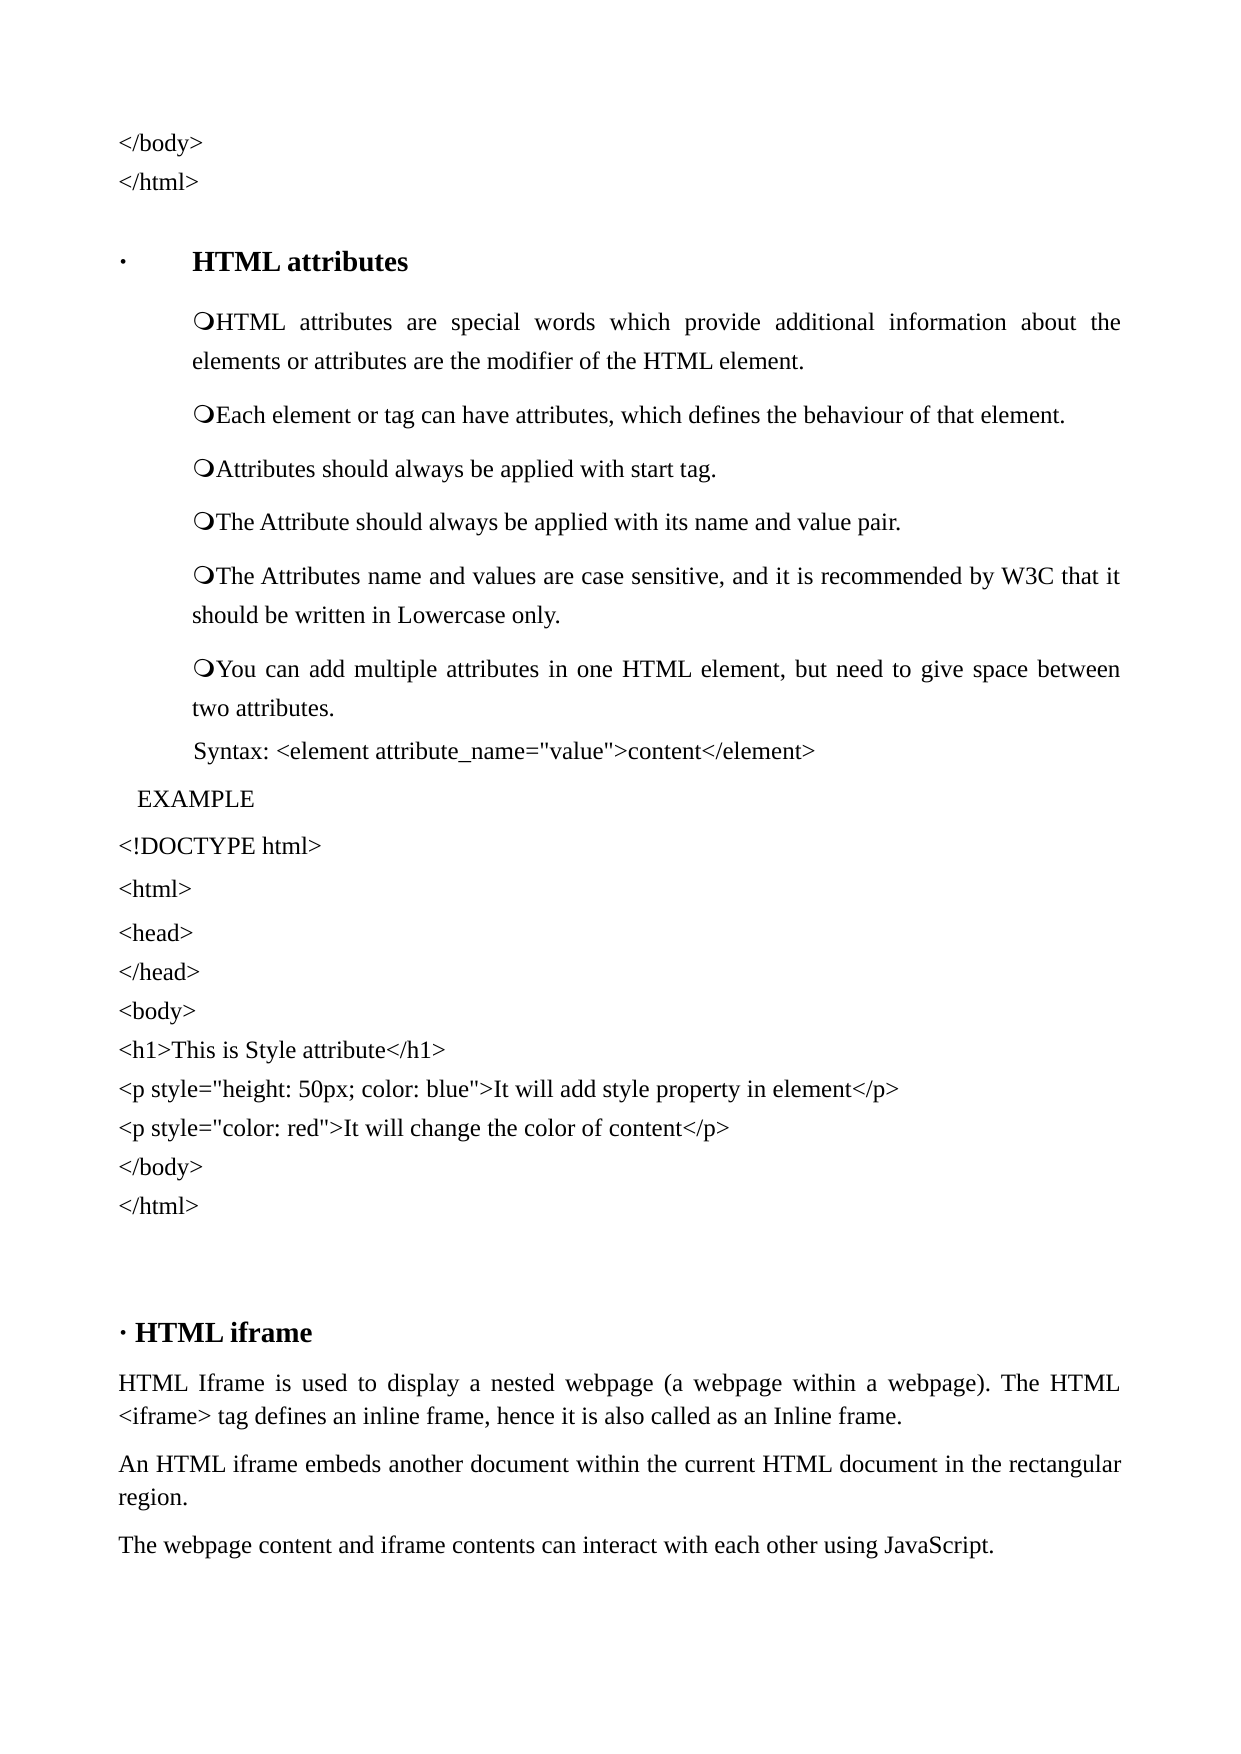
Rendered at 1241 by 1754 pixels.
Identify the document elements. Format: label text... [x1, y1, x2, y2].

text <body> [118, 986, 1122, 1025]
text <html> [118, 874, 1122, 903]
list HTML attributes are special words which provide additional information about the elements or attributes are the modifier of the HTML element. [192, 297, 1122, 375]
text <head> [118, 918, 1122, 947]
list Each element or tag can have attributes, which defines the behaviour of that element. [192, 390, 1122, 429]
text <!DOCTYPE html> [118, 831, 1122, 860]
list The Attribute should always be applied with its name and value pair. [192, 497, 1122, 536]
text </html> [118, 1181, 1122, 1220]
list Attributes should always be applied with start tag. [192, 443, 1122, 482]
text <h1>This is Style attribute</h1> [118, 1025, 1122, 1064]
text The webpage content and iframe contents can interact with each other using JavaScript. [118, 1530, 1122, 1558]
text · HTML attributes [118, 244, 1122, 277]
text <p style="color: red">It will change the color of content</p> [118, 1103, 1122, 1142]
text EXAMPLE [118, 784, 1122, 812]
text </body> [118, 1142, 1122, 1181]
list The Attributes name and values are case sensitive, and it is recommended by W3C that it should be written in Lowercase only. [192, 551, 1122, 629]
text </body> [118, 118, 1122, 157]
text </html> [118, 157, 1122, 196]
text HTML Iframe is used to display a nested webpage (a webpage within a webpage). The HTML <iframe> tag defines an inline frame, hence it is also called as an Inline frame. [118, 1368, 1122, 1430]
text </head> [118, 947, 1122, 986]
text Syntax: <element attribute_name="value">content</element> [118, 736, 1122, 765]
list You can add multiple attributes in one HTML element, but need to give space between two attributes. [192, 643, 1122, 721]
text An HTML iframe embeds another document within the current HTML document in the rectangular region. [118, 1449, 1122, 1511]
text · HTML iframe [118, 1315, 1122, 1349]
text <p style="height: 50px; color: blue">It will add style property in element</p> [118, 1064, 1122, 1103]
